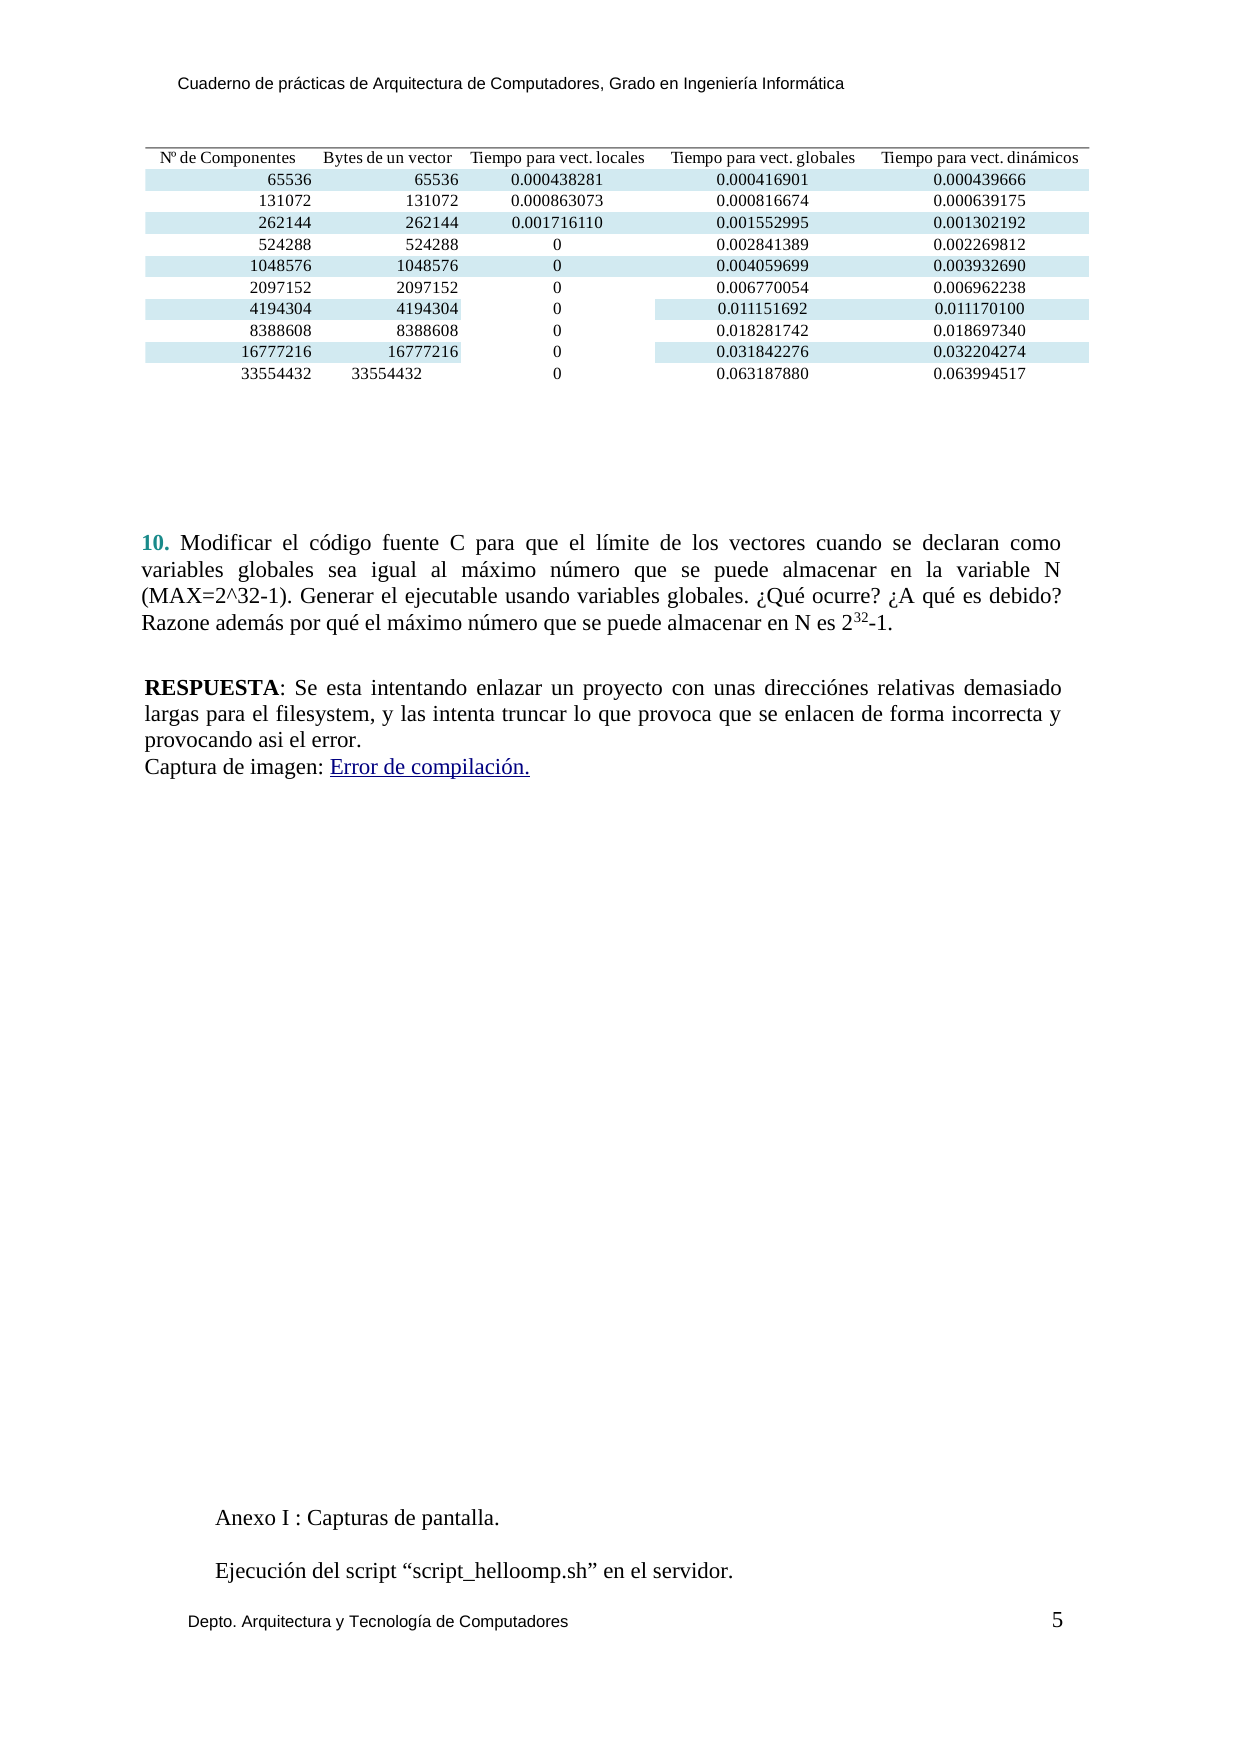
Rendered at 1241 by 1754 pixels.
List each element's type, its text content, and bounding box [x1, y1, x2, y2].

list 10. Modificar el código fuente C para que el límite de los vectores cuando se declaran como variables globales sea igual al máximo número que se puede almacenar en la variable N (MAX=2^32-1). Generar el ejecutable usando variables globales. ¿Qué ocurre? ¿A qué es debido? Razone además por qué el máximo número que se puede almacenar en N es 232-1. [103, 529, 1063, 635]
text Anexo I : Capturas de pantalla. [215, 1504, 1063, 1530]
text Ejecución del script “script_helloomp.sh” en el servidor. [215, 1557, 1063, 1583]
text Captura de imagen: Error de compilación. [144, 753, 1063, 779]
text RESPUESTA: Se esta intentando enlazar un proyecto con unas direcciónes relativas demasiado largas para el filesystem, y las intenta truncar lo que provoca que se enlacen de forma incorrecta y provocando asi el error. [144, 674, 1063, 753]
table_cell En AtcGrid En mi PC [145, 148, 1091, 413]
